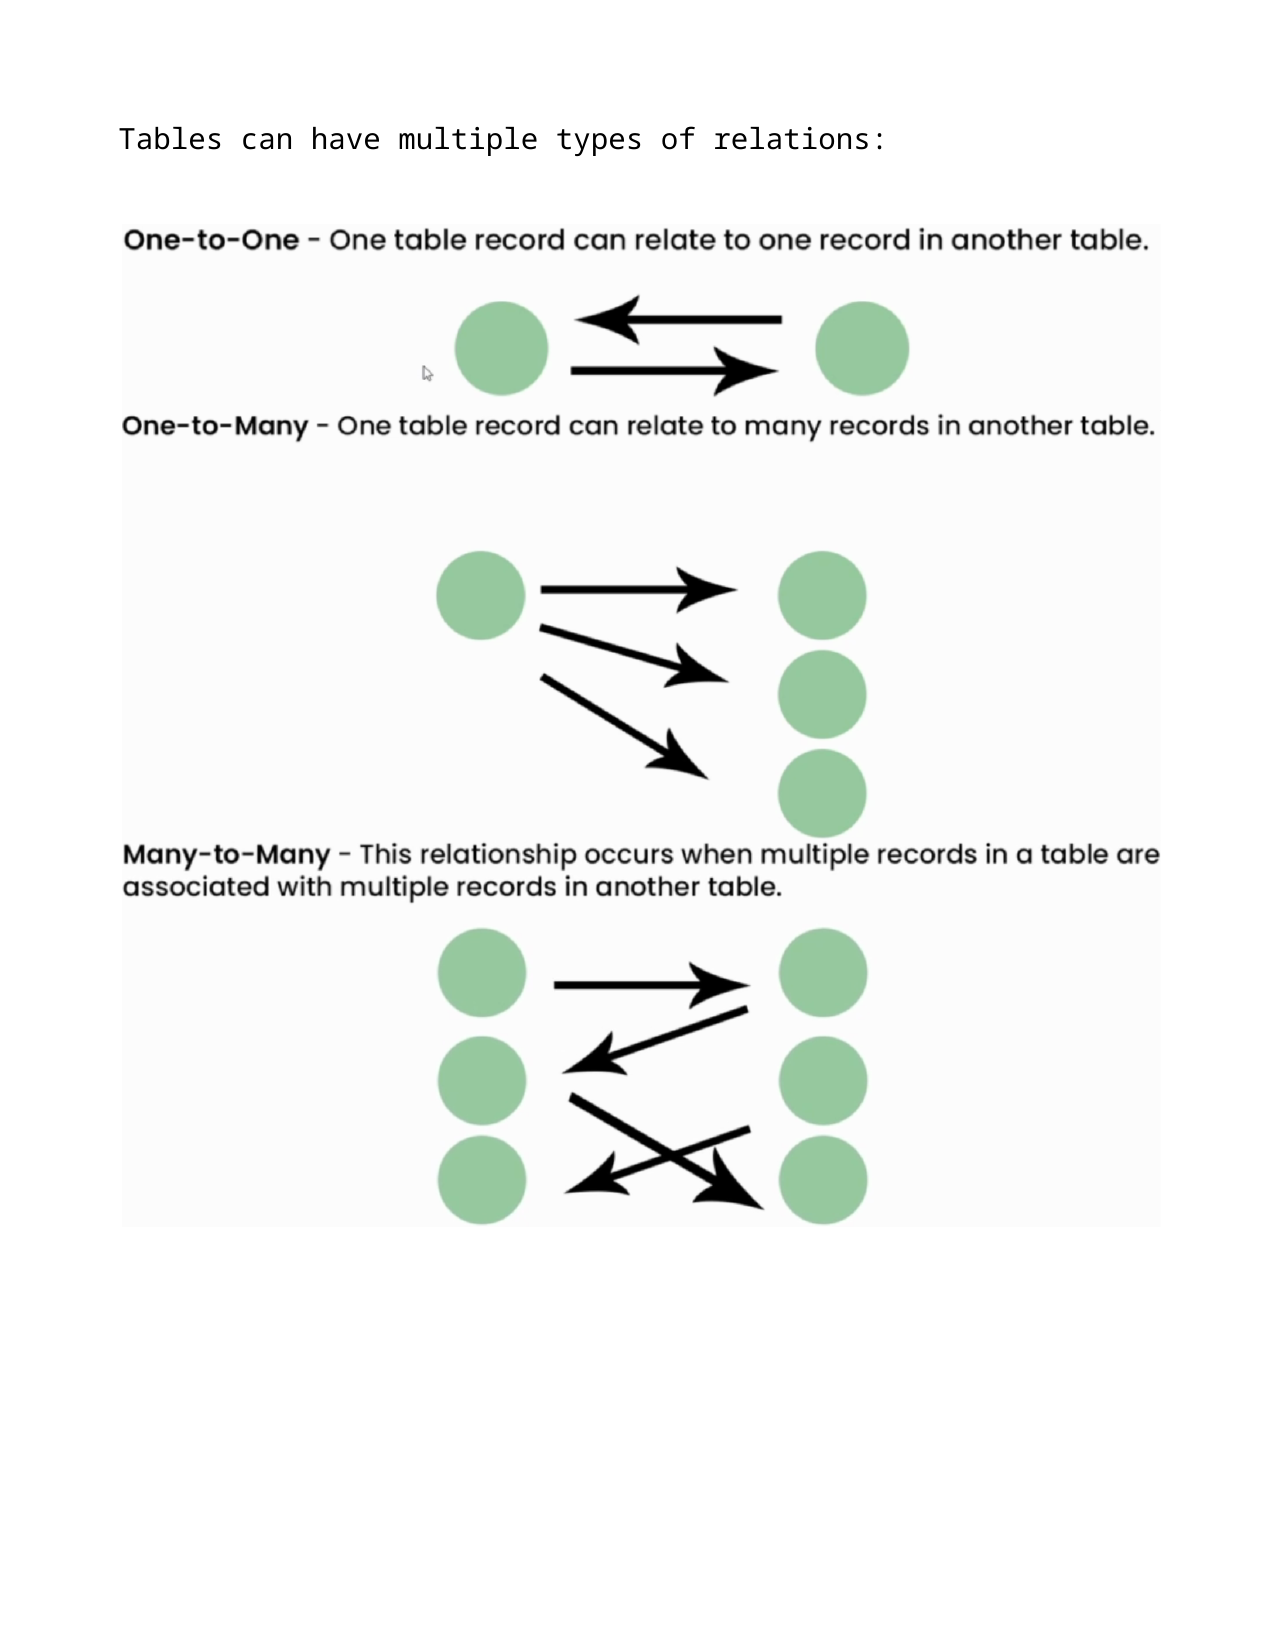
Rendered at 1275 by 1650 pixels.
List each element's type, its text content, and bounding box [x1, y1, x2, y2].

picture [122, 224, 1161, 1227]
text Tables can have multiple types of relations: [118, 118, 1157, 158]
